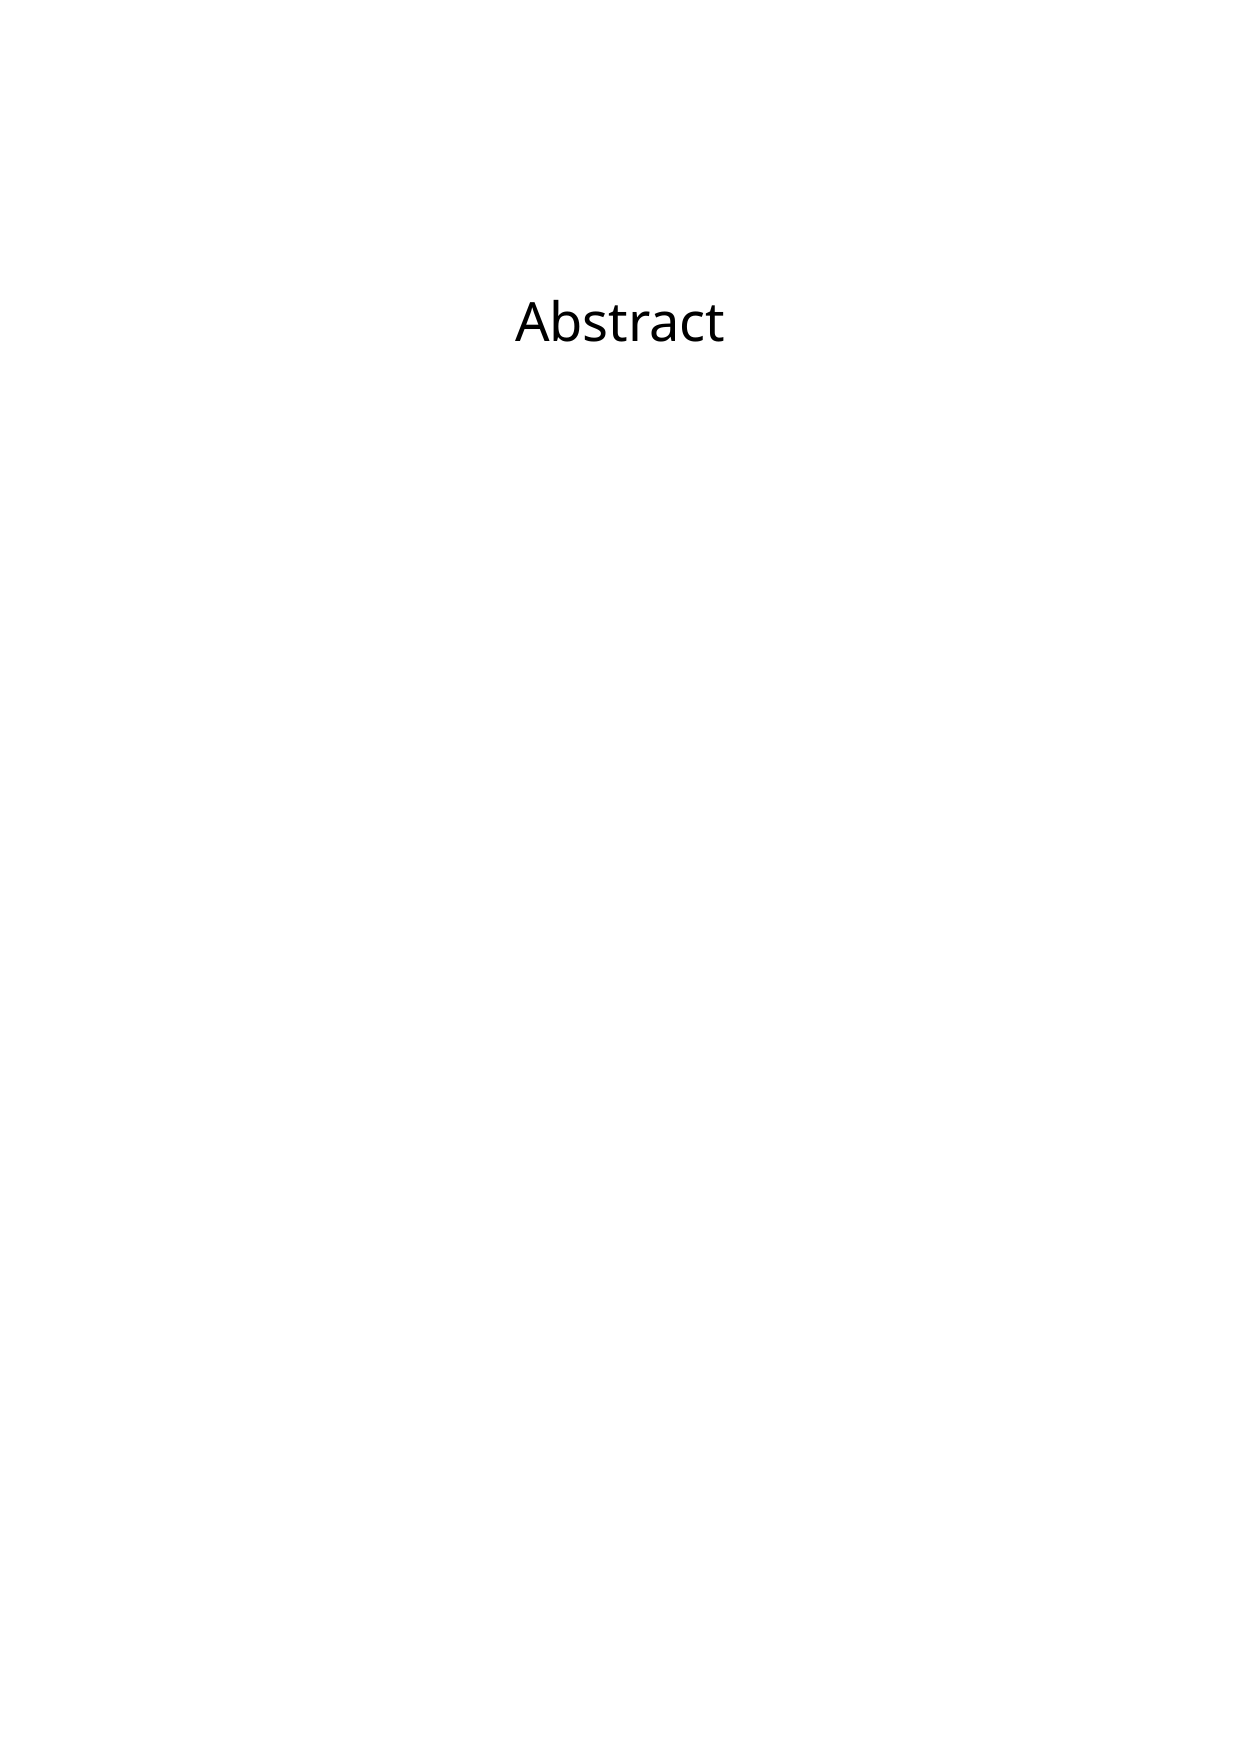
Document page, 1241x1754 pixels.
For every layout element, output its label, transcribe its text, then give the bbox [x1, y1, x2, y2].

text Abstract [118, 284, 1122, 358]
